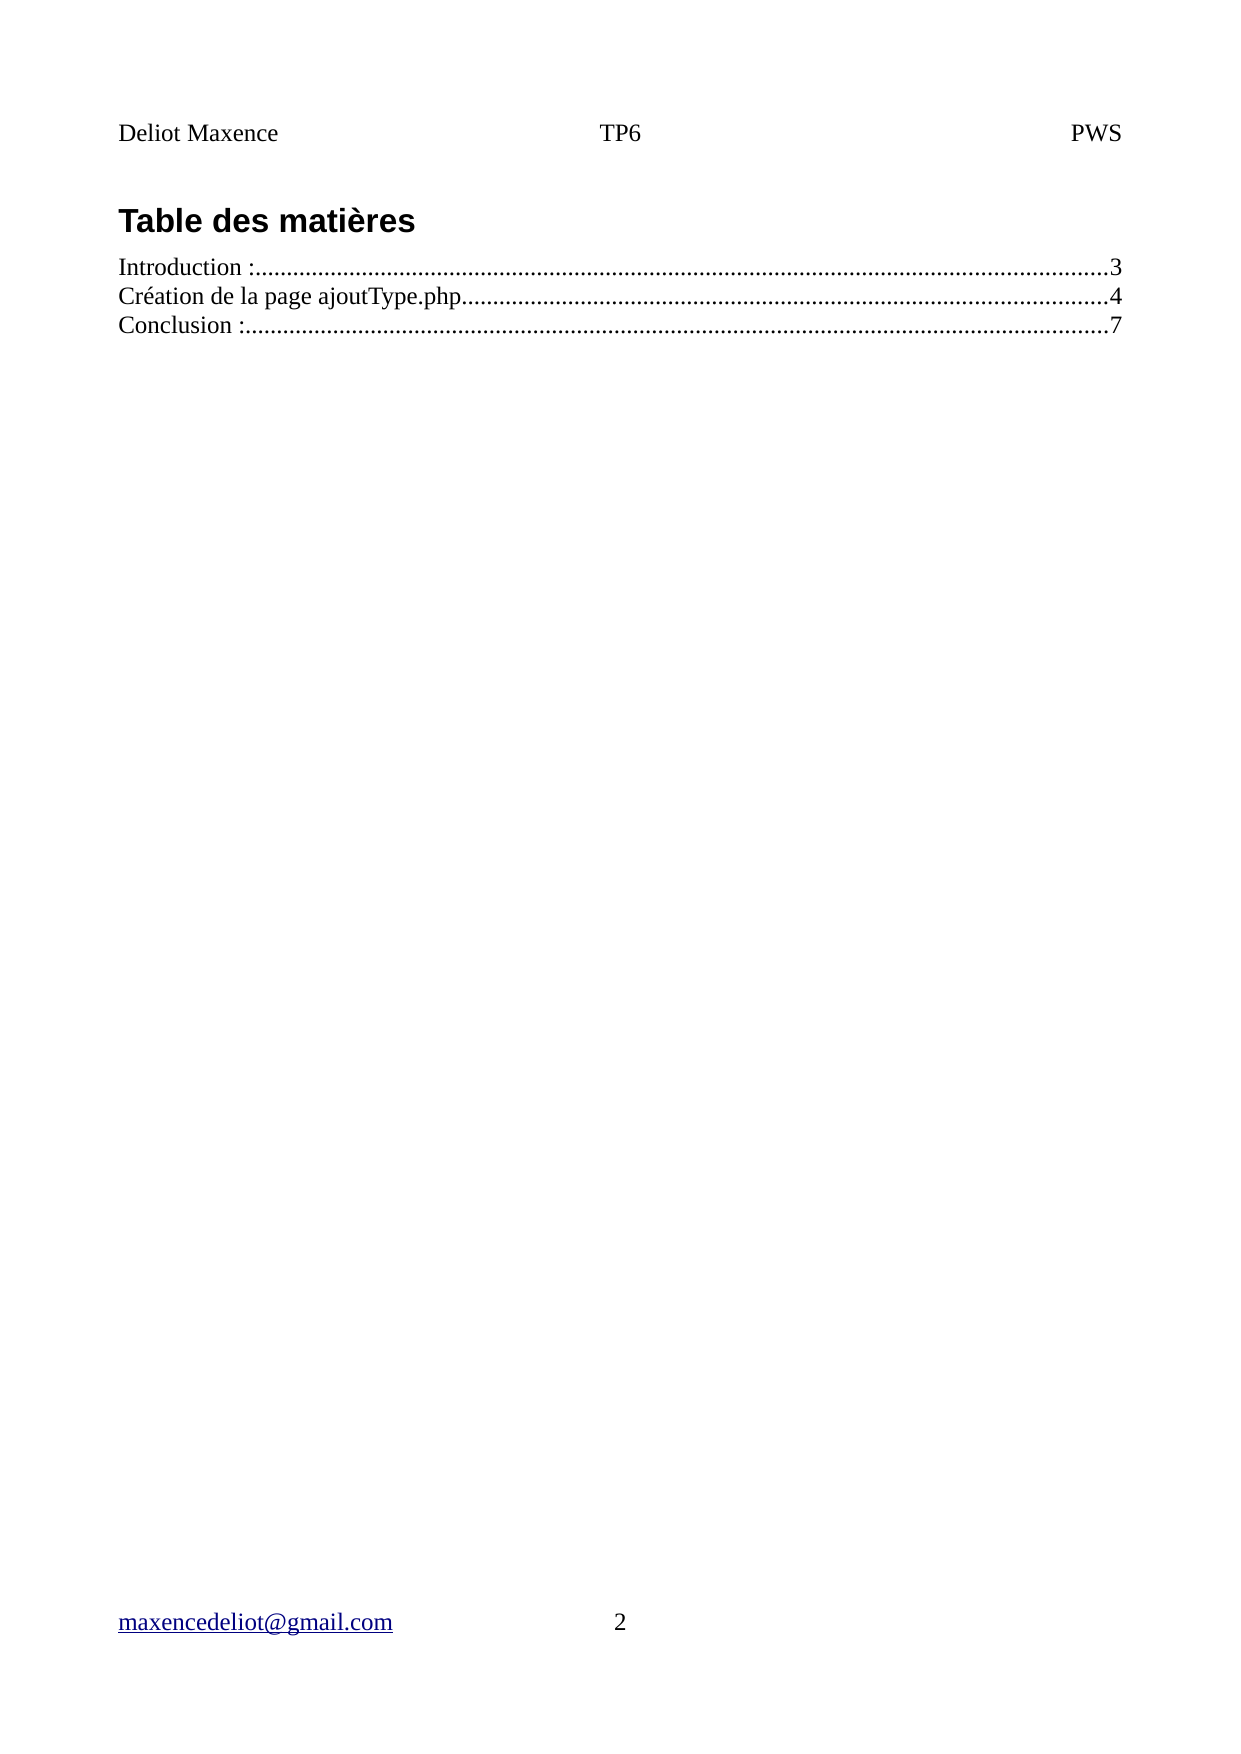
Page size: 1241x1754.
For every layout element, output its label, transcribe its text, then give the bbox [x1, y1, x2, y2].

text Introduction : 3 [118, 252, 1122, 281]
subtitle Table des matières [118, 201, 1122, 240]
text Création de la page ajoutType.php 4 [118, 281, 1122, 310]
text Conclusion : 7 [118, 310, 1122, 338]
